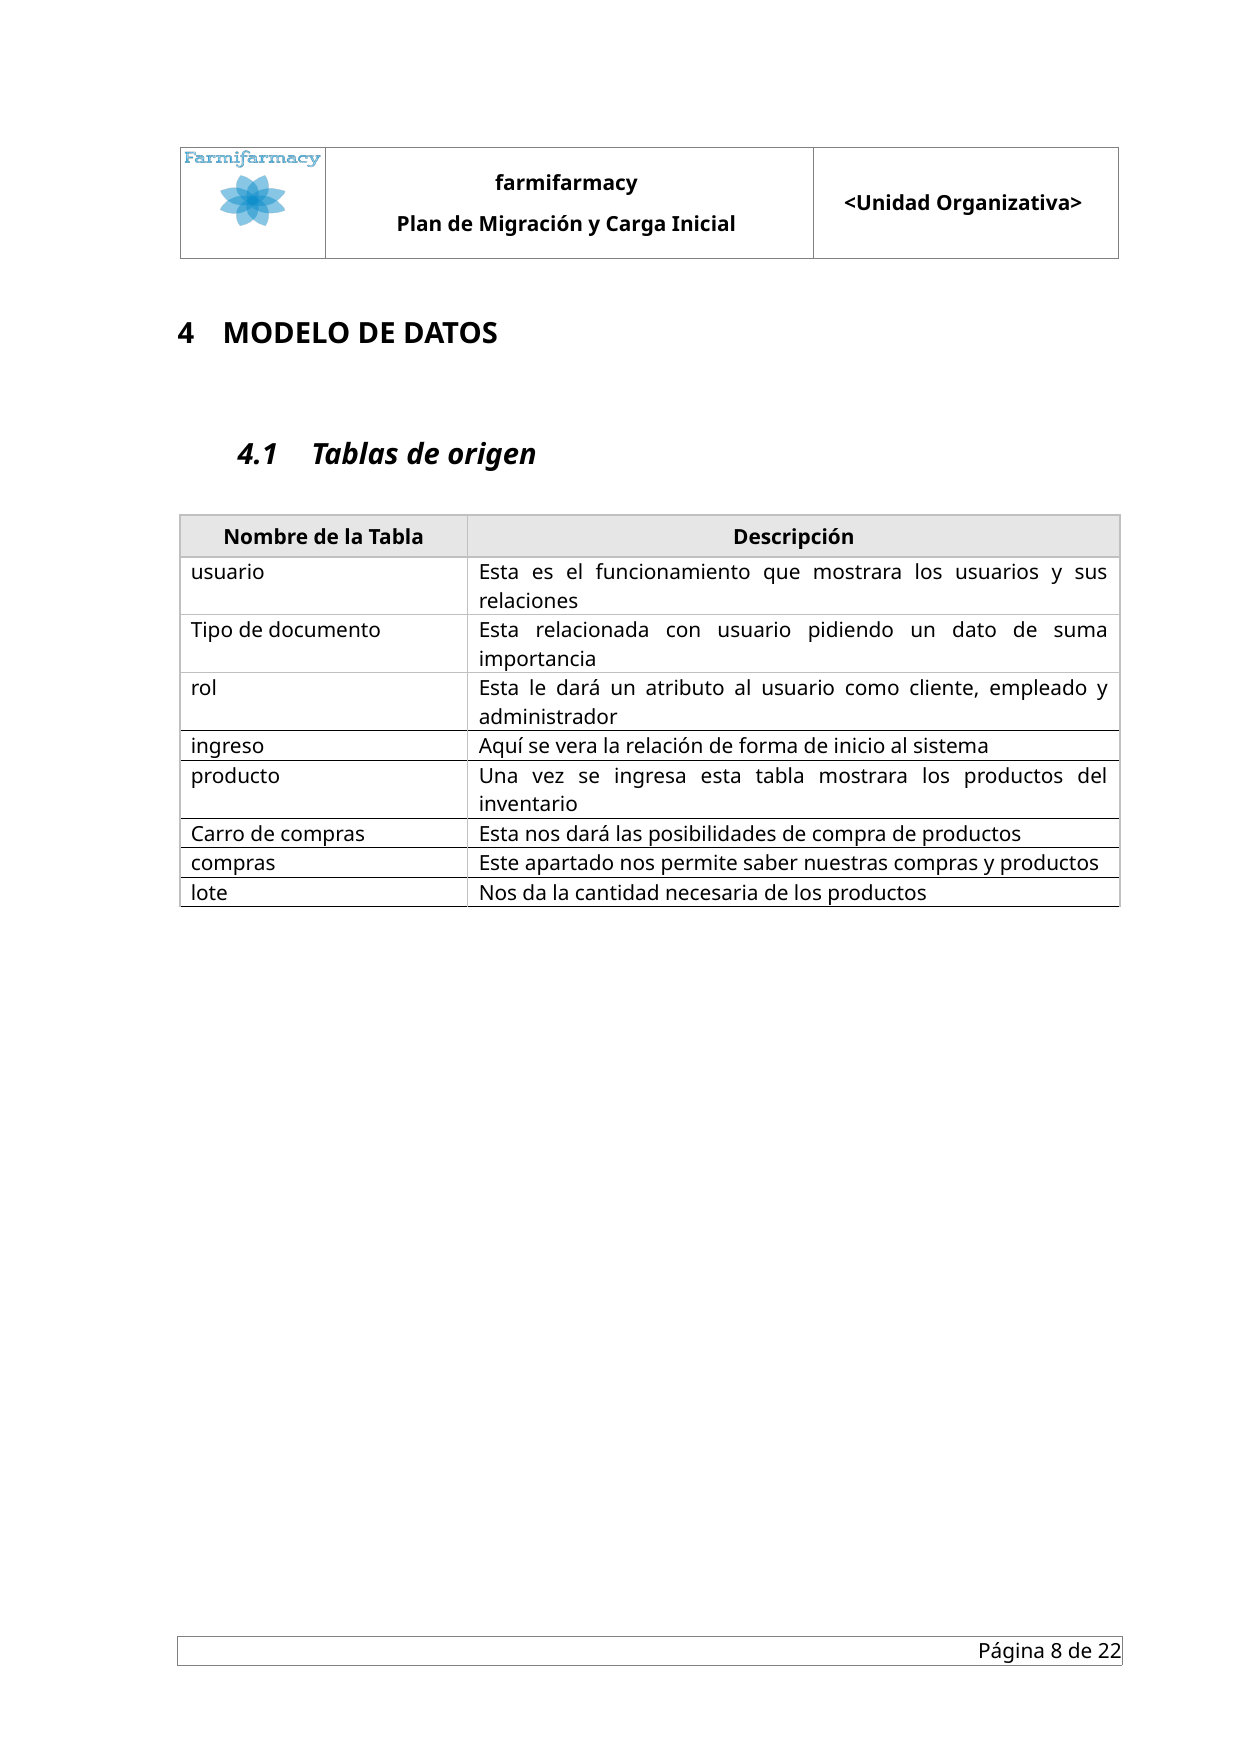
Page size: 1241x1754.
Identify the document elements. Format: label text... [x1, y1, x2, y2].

table_cell Esta es el funcionamiento que mostrara los usuarios y sus relaciones [468, 558, 1119, 614]
table_cell producto [181, 761, 467, 818]
table_cell ingreso [181, 731, 467, 760]
table_cell Este apartado nos permite saber nuestras compras y productos [468, 848, 1119, 877]
table_cell Esta nos dará las posibilidades de compra de productos [468, 819, 1119, 847]
subtitle Tablas de origen [237, 433, 1122, 473]
table_header Descripción [468, 516, 1119, 556]
table_cell rol [181, 673, 467, 730]
table_cell compras [181, 848, 467, 877]
table_cell Carro de compras [181, 819, 467, 847]
subtitle MODELO DE DATOS [177, 312, 1122, 352]
table_cell Una vez se ingresa esta tabla mostrara los productos del inventario [468, 761, 1119, 818]
table_cell Aquí se vera la relación de forma de inicio al sistema [468, 731, 1119, 760]
table_cell Esta relacionada con usuario pidiendo un dato de suma importancia [468, 615, 1119, 672]
table_header Nombre de la Tabla [181, 516, 467, 556]
table_cell lote [181, 878, 467, 906]
table_cell Nos da la cantidad necesaria de los productos [468, 878, 1119, 906]
table_cell Esta le dará un atributo al usuario como cliente, empleado y administrador [468, 673, 1119, 730]
table_cell Tipo de documento [181, 615, 467, 672]
table_cell usuario [181, 558, 467, 614]
